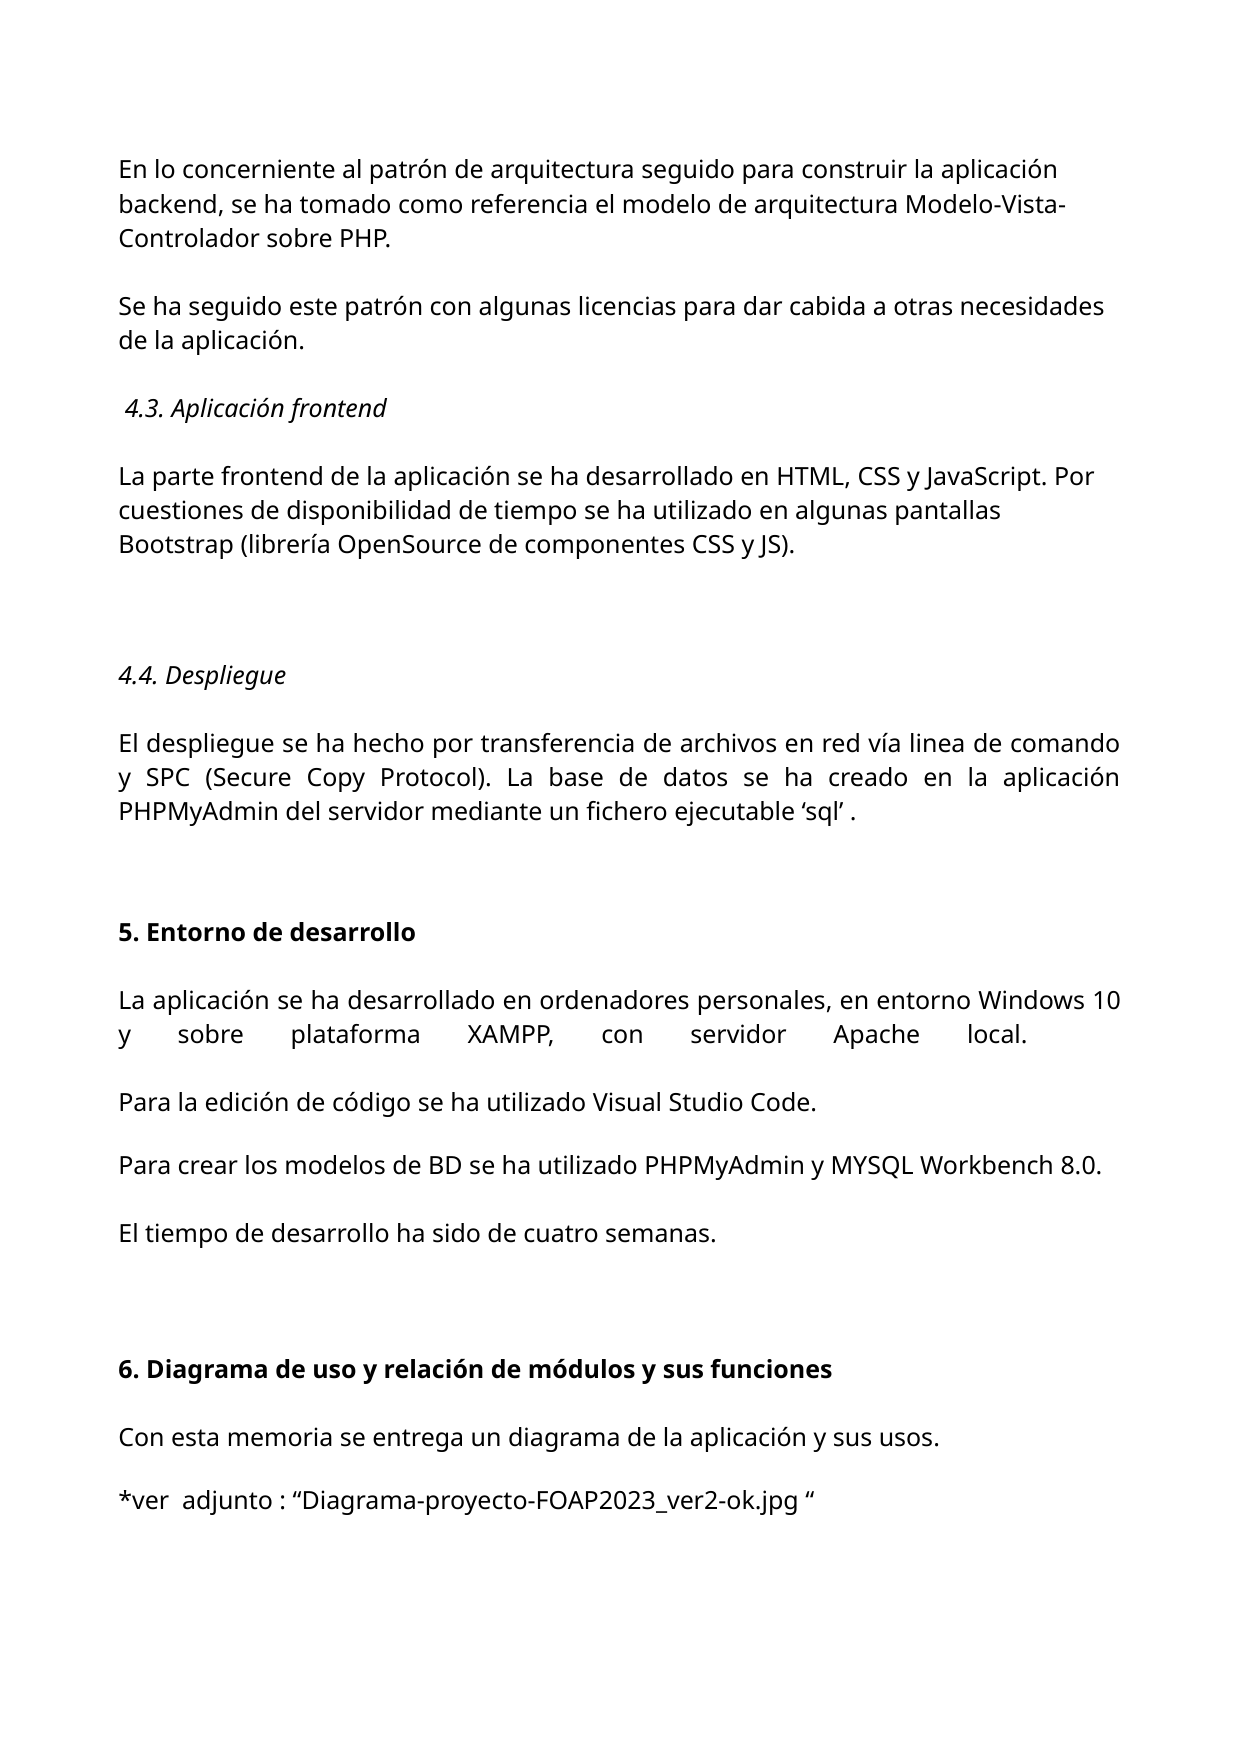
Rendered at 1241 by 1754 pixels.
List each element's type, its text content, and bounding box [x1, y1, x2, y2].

text Con esta memoria se entrega un diagrama de la aplicación y sus usos. [118, 1386, 1122, 1454]
text 5. Entorno de desarrollo [118, 914, 1122, 948]
text 4.4. Despliegue [118, 658, 1122, 692]
text En lo concerniente al patrón de arquitectura seguido para construir la aplicación backend, se ha tomado como referencia el modelo de arquitectura Modelo-Vista-Controlador sobre PHP. Se ha seguido este patrón con algunas licencias para dar cabida a otras necesidades de la aplicación. 4.3. Aplicación frontend [118, 118, 1122, 425]
text Para la edición de código se ha utilizado Visual Studio Code. [118, 1085, 1122, 1119]
text *ver adjunto : “Diagrama-proyecto-FOAP2023_ver2-ok.jpg “ [118, 1483, 1122, 1585]
text La parte frontend de la aplicación se ha desarrollado en HTML, CSS y JavaScript. Por cuestiones de disponibilidad de tiempo se ha utilizado en algunas pantallas Bootstrap (librería OpenSource de componentes CSS y JS). [118, 425, 1122, 629]
text La aplicación se ha desarrollado en ordenadores personales, en entorno Windows 10 y sobre plataforma XAMPP, con servidor Apache local. [118, 948, 1122, 1085]
text Para crear los modelos de BD se ha utilizado PHPMyAdmin y MYSQL Workbench 8.0. [118, 1147, 1122, 1182]
text El despliegue se ha hecho por transferencia de archivos en red vía linea de comando y SPC (Secure Copy Protocol). La base de datos se ha creado en la aplicación PHPMyAdmin del servidor mediante un fichero ejecutable ‘sql’ . [118, 692, 1122, 828]
text El tiempo de desarrollo ha sido de cuatro semanas. 6. Diagrama de uso y relación de módulos y sus funciones [118, 1182, 1122, 1386]
